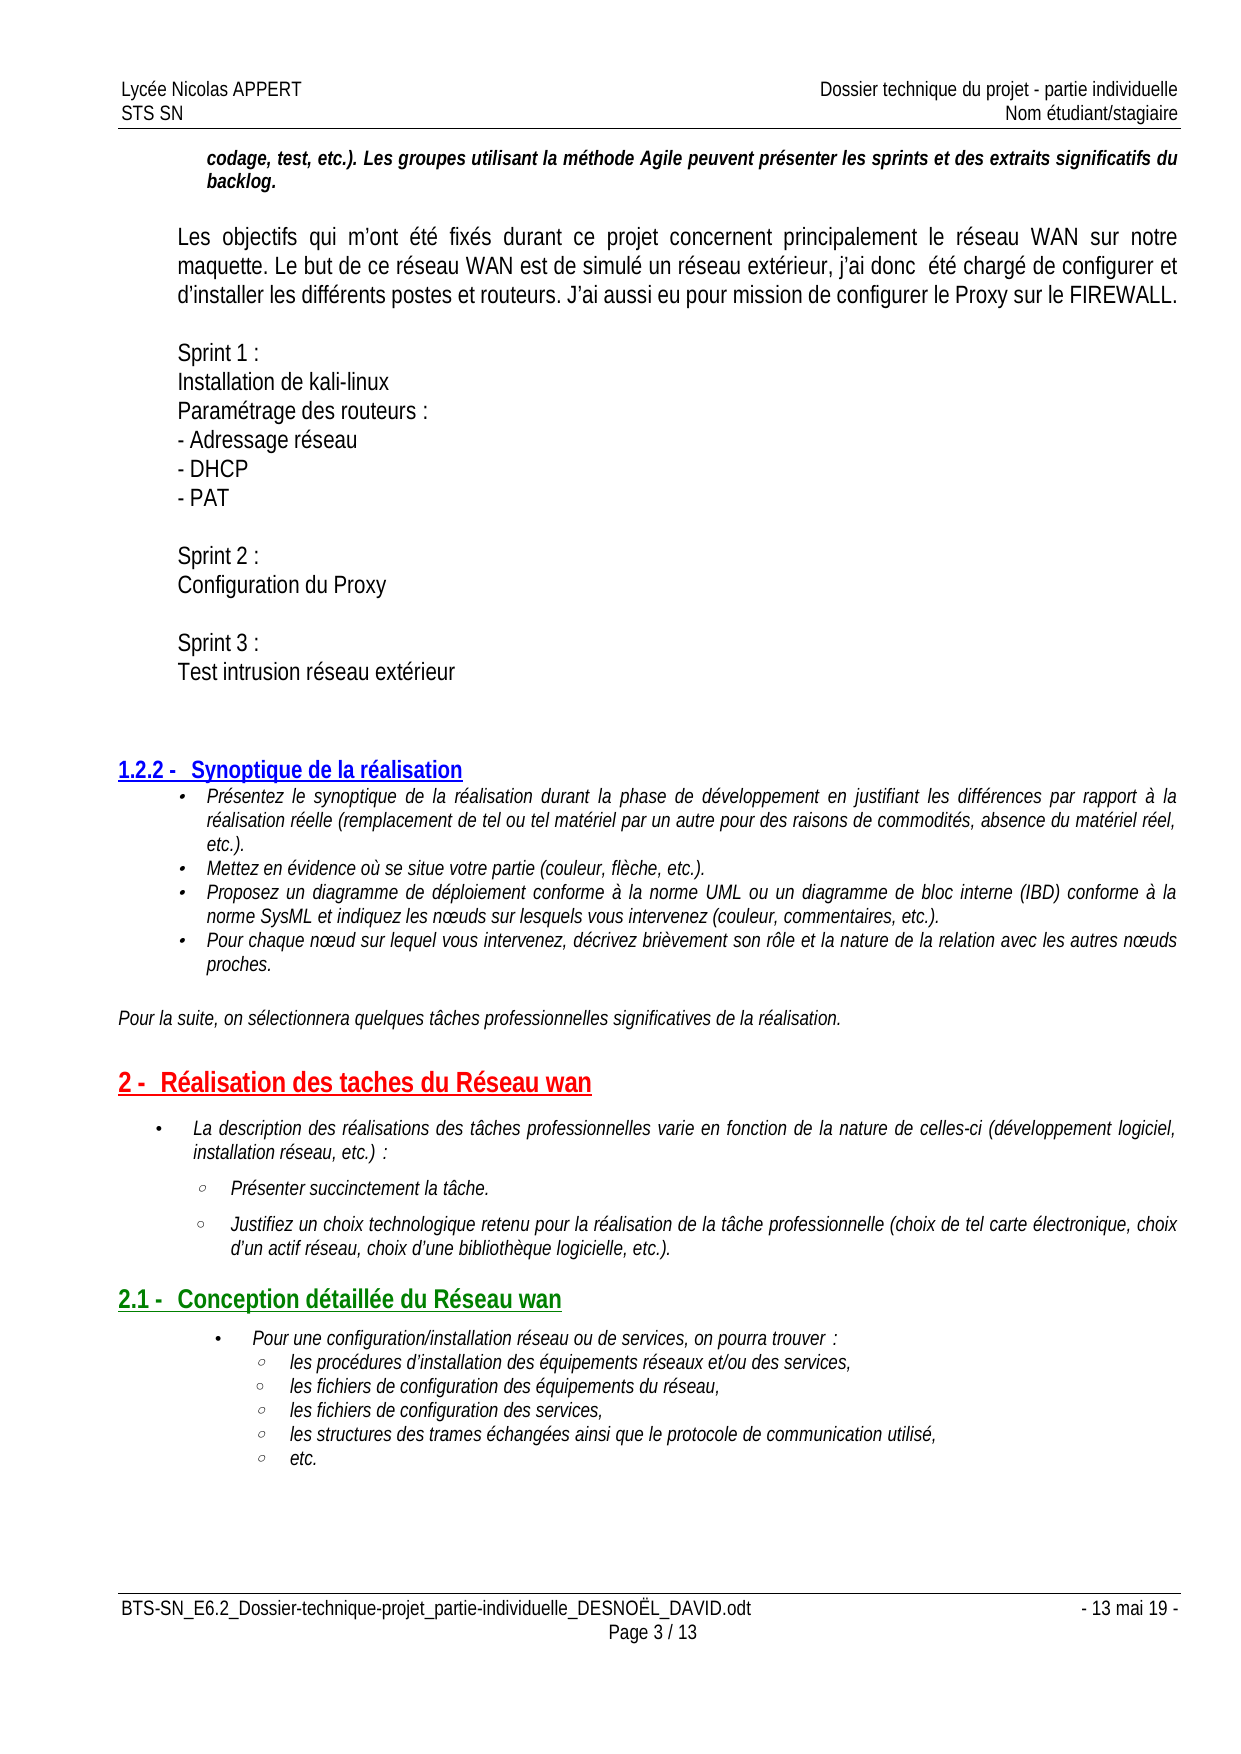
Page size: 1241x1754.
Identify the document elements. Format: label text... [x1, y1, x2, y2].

text Sprint 3 : [177, 628, 1181, 657]
text Les objectifs qui m’ont été fixés durant ce projet concernent principalement le réseau WAN sur notre maquette. Le but de ce réseau WAN est de simulé un réseau extérieur, j’ai donc été chargé de configurer et d’installer les différents postes et routeurs. J’ai aussi eu pour mission de configurer le Proxy sur le FIREWALL. [177, 222, 1181, 309]
text Configuration du Proxy [177, 570, 1181, 599]
text - DHCP [177, 454, 1181, 483]
list Justifiez un choix technologique retenu pour la réalisation de la tâche professionnelle (choix de tel carte électronique, choix d’un actif réseau, choix d’une bibliothèque logicielle, etc.). [193, 1212, 1181, 1259]
text Sprint 1 : [177, 338, 1181, 367]
text - PAT [177, 483, 1181, 512]
list La description des réalisations des tâches professionnelles varie en fonction de la nature de celles-ci (développement logiciel, installation réseau, etc.) : [156, 1116, 1181, 1164]
text Pour la suite, on sélectionnera quelques tâches professionnelles significatives de la réalisation. [118, 1006, 1181, 1030]
subtitle Synoptique de la réalisation [118, 755, 1181, 784]
text - Adressage réseau [177, 425, 1181, 454]
text Installation de kali-linux [177, 367, 1181, 396]
text Paramétrage des routeurs : [177, 396, 1181, 425]
list Présenter succinctement la tâche. [193, 1176, 1181, 1200]
list les structures des trames échangées ainsi que le protocole de communication utilisé, [252, 1422, 1181, 1446]
list Pour chaque nœud sur lequel vous intervenez, décrivez brièvement son rôle et la nature de la relation avec les autres nœuds proches. [177, 928, 1181, 976]
list etc. [252, 1446, 1181, 1470]
list Présentez le synoptique de la réalisation durant la phase de développement en justifiant les différences par rapport à la réalisation réelle (remplacement de tel ou tel matériel par un autre pour des raisons de commodités, absence du matériel réel, etc.). [177, 784, 1181, 856]
list les procédures d’installation des équipements réseaux et/ou des services, [252, 1350, 1181, 1374]
list codage, test, etc.). Les groupes utilisant la méthode Agile peuvent présenter les sprints et des extraits significatifs du backlog. [177, 145, 1181, 193]
subtitle Réalisation des taches du Réseau wan [118, 1065, 1181, 1098]
list Pour une configuration/installation réseau ou de services, on pourra trouver : [215, 1326, 1181, 1350]
text Test intrusion réseau extérieur [177, 657, 1181, 686]
list les fichiers de configuration des équipements du réseau, [252, 1374, 1181, 1398]
list les fichiers de configuration des services, [252, 1398, 1181, 1422]
text Sprint 2 : [177, 541, 1181, 570]
subtitle Conception détaillée du Réseau wan [118, 1283, 1181, 1314]
list Mettez en évidence où se situe votre partie (couleur, flèche, etc.). [177, 856, 1181, 880]
list Proposez un diagramme de déploiement conforme à la norme UML ou un diagramme de bloc interne (IBD) conforme à la norme SysML et indiquez les nœuds sur lesquels vous intervenez (couleur, commentaires, etc.). [177, 880, 1181, 928]
